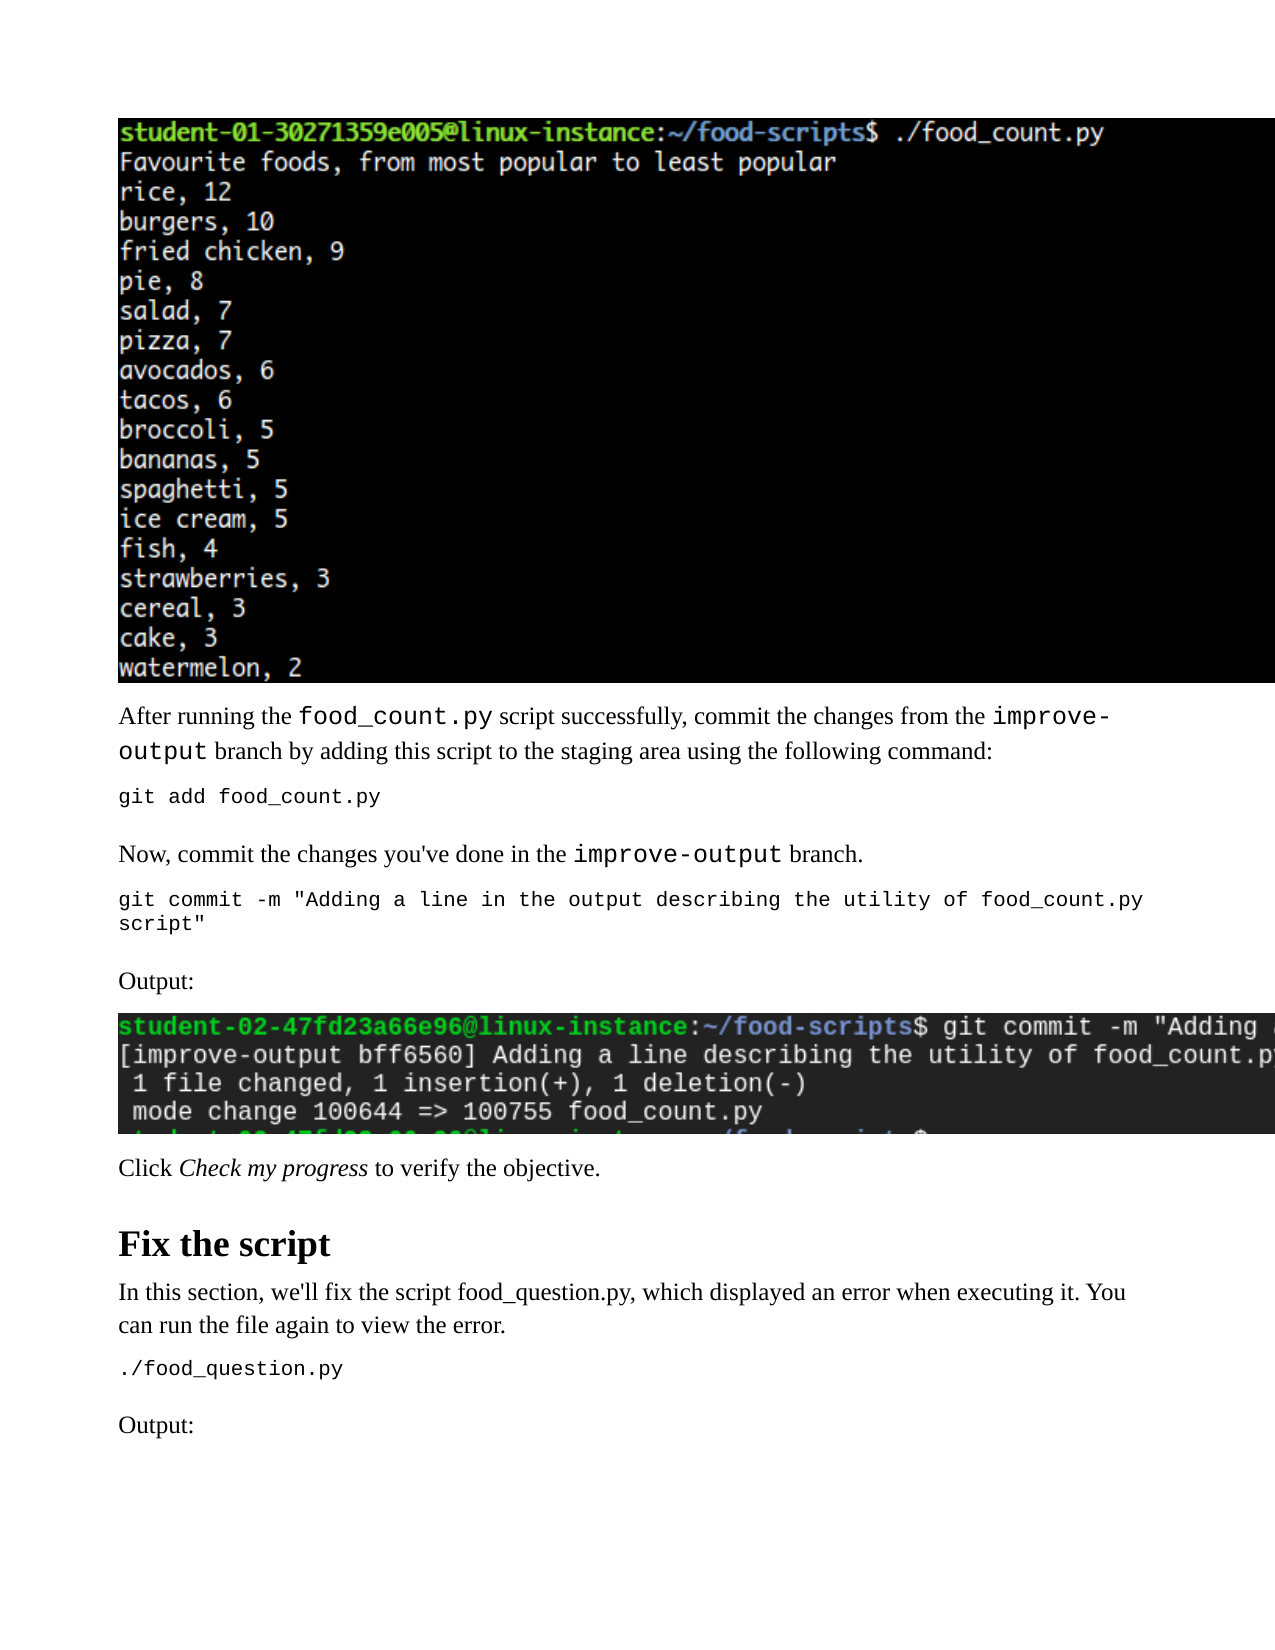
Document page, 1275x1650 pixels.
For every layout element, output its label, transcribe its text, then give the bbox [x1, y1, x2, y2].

text git add food_count.py [118, 786, 1157, 810]
text Output: [118, 1411, 1157, 1439]
picture [118, 118, 1275, 683]
text After running the food_count.py script successfully, commit the changes from the improve-output branch by adding this script to the staging area using the following command: [118, 701, 1157, 767]
text git commit -m "Adding a line in the output describing the utility of food_count.py script" [118, 889, 1157, 937]
picture [118, 1013, 1275, 1134]
text In this section, we'll fix the script food_question.py, which displayed an error when executing it. You can run the file again to view the error. [118, 1277, 1157, 1339]
text Click Check my progress to verify the objective. [118, 1153, 1157, 1182]
text ./food_question.py [118, 1357, 1157, 1381]
subtitle Fix the script [118, 1221, 1157, 1264]
text Now, commit the changes you've done in the improve-output branch. [118, 839, 1157, 870]
text Output: [118, 966, 1157, 995]
